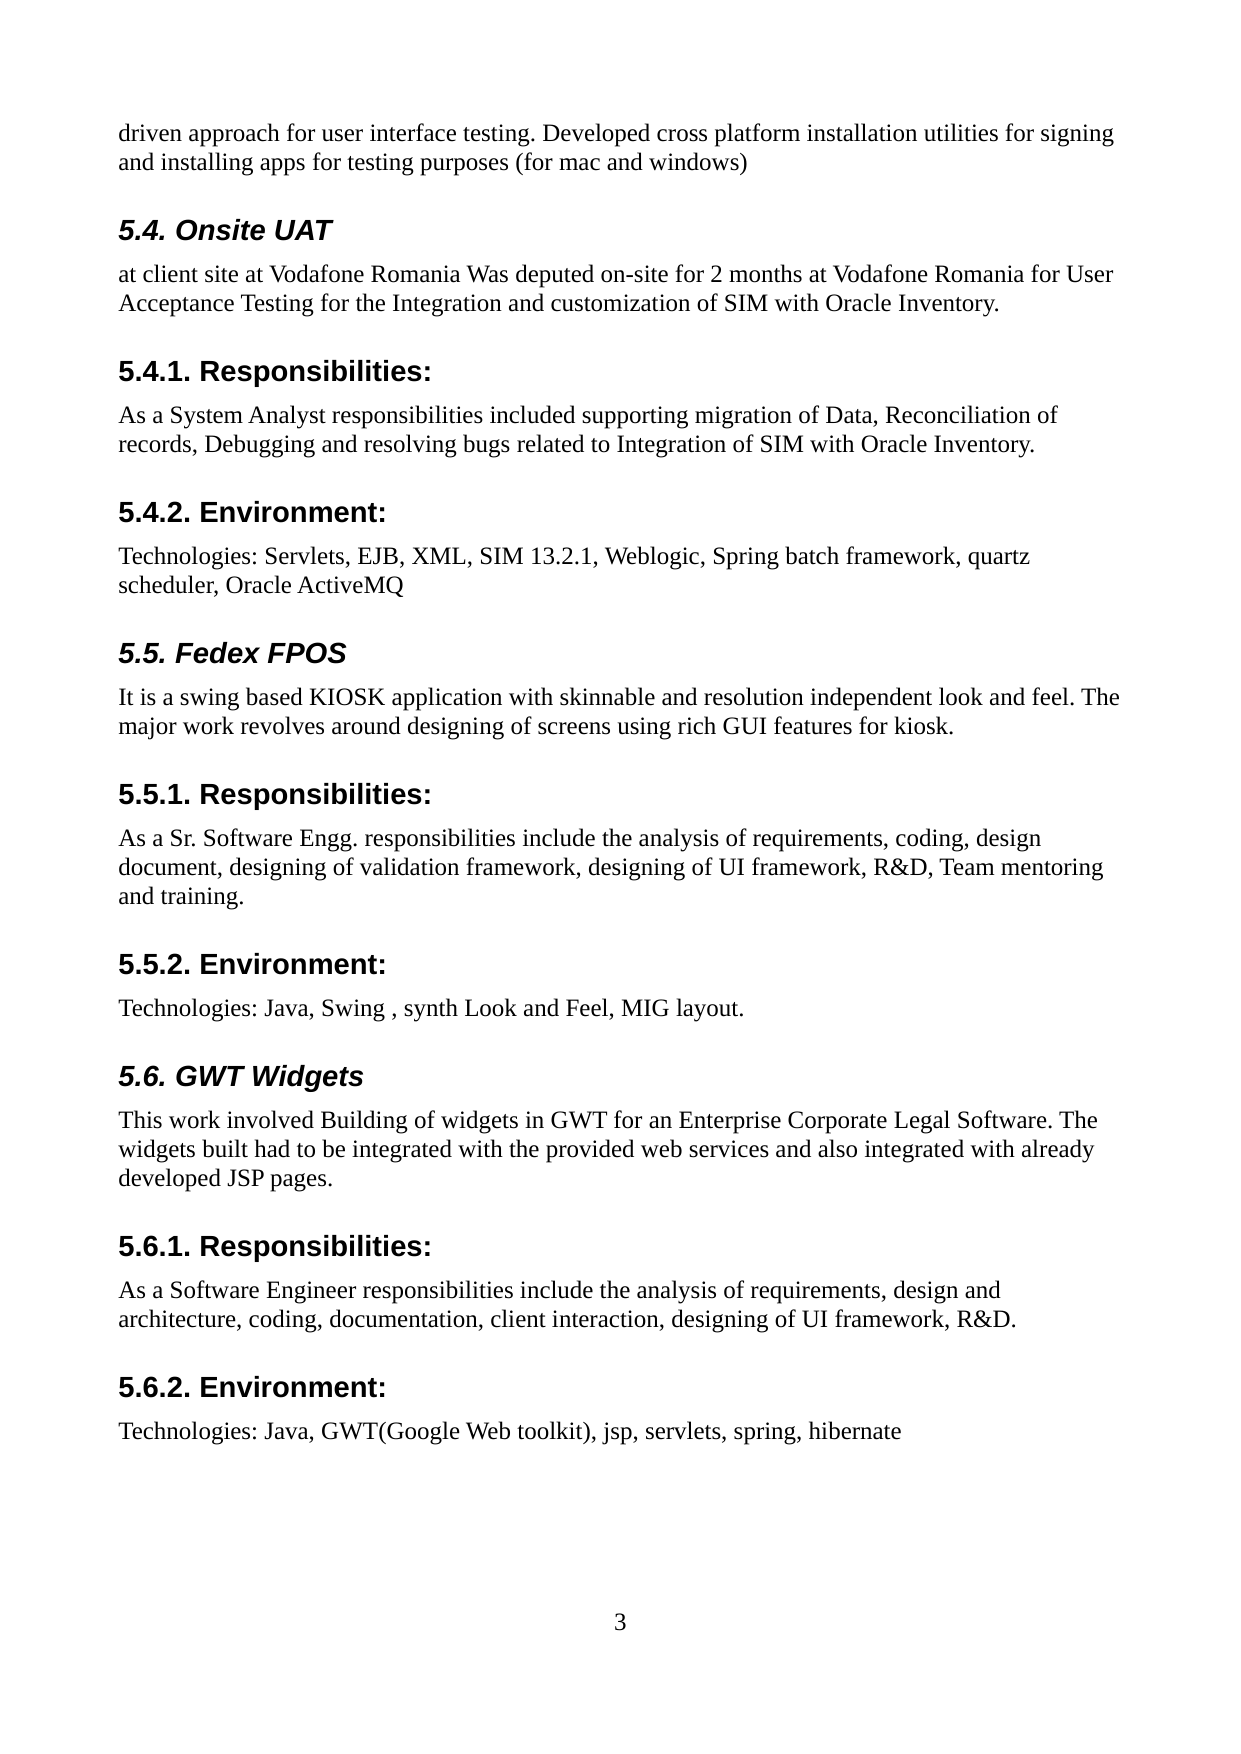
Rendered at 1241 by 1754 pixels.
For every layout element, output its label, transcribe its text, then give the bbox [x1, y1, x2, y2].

text It is a swing based KIOSK application with skinnable and resolution independent look and feel. The major work revolves around designing of screens using rich GUI features for kiosk. [118, 682, 1122, 740]
subtitle Responsibilities: [118, 1229, 1122, 1263]
text As a System Analyst responsibilities included supporting migration of Data, Reconciliation of records, Debugging and resolving bugs related to Integration of SIM with Oracle Inventory. [118, 400, 1122, 458]
text As a Sr. Software Engg. responsibilities include the analysis of requirements, coding, design document, designing of validation framework, designing of UI framework, R&D, Team mentoring and training. [118, 823, 1122, 909]
subtitle Onsite UAT [118, 213, 1122, 247]
subtitle GWT Widgets [118, 1059, 1122, 1093]
subtitle Environment: [118, 947, 1122, 981]
text As a Software Engineer responsibilities include the analysis of requirements, design and architecture, coding, documentation, client interaction, designing of UI framework, R&D. [118, 1275, 1122, 1333]
subtitle Fedex FPOS [118, 636, 1122, 670]
text This work involved Building of widgets in GWT for an Enterprise Corporate Legal Software. The widgets built had to be integrated with the provided web services and also integrated with already developed JSP pages. [118, 1105, 1122, 1192]
subtitle Environment: [118, 495, 1122, 529]
subtitle Responsibilities: [118, 777, 1122, 811]
text Technologies: Java, Swing , synth Look and Feel, MIG layout. [118, 993, 1122, 1022]
subtitle Responsibilities: [118, 354, 1122, 388]
subtitle Environment: [118, 1370, 1122, 1404]
text Technologies: Servlets, EJB, XML, SIM 13.2.1, Weblogic, Spring batch framework, quartz scheduler, Oracle ActiveMQ [118, 541, 1122, 599]
text driven approach for user interface testing. Developed cross platform installation utilities for signing and installing apps for testing purposes (for mac and windows) [118, 118, 1122, 176]
text at client site at Vodafone Romania Was deputed on-site for 2 months at Vodafone Romania for User Acceptance Testing for the Integration and customization of SIM with Oracle Inventory. [118, 259, 1122, 317]
text Technologies: Java, GWT(Google Web toolkit), jsp, servlets, spring, hibernate [118, 1416, 1122, 1445]
